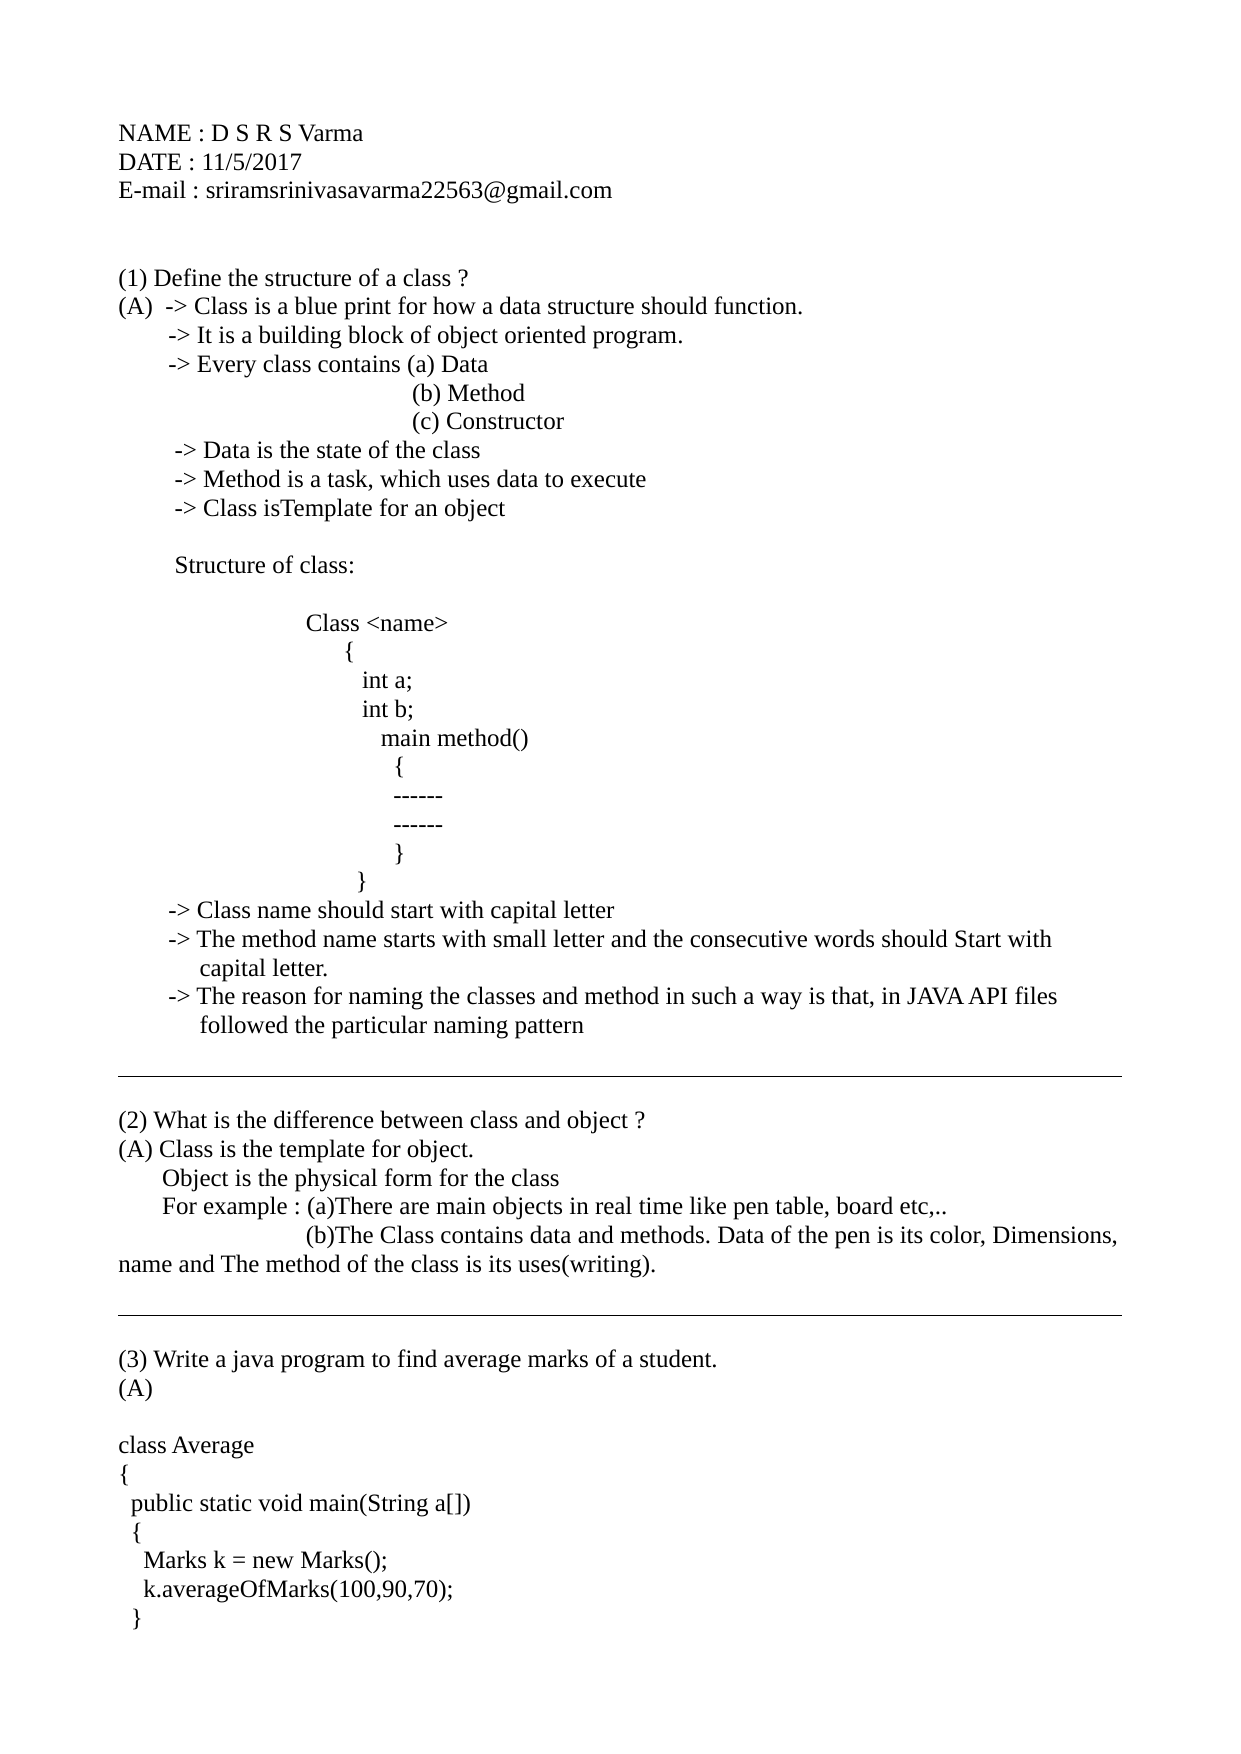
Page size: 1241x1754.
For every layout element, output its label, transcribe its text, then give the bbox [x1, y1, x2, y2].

text (1) Define the structure of a class ? [118, 263, 1122, 291]
text { [118, 1517, 1122, 1545]
text k.averageOfMarks(100,90,70); [118, 1574, 1122, 1603]
text (3) Write a java program to find average marks of a student. [118, 1344, 1122, 1373]
text (2) What is the difference between class and object ? [118, 1105, 1122, 1134]
text { [118, 636, 1122, 665]
text main method() [118, 723, 1122, 751]
text } [118, 838, 1122, 866]
text int b; [118, 694, 1122, 723]
text Marks k = new Marks(); [118, 1545, 1122, 1574]
text public static void main(String a[]) [118, 1488, 1122, 1517]
text -> Method is a task, which uses data to execute [118, 464, 1122, 493]
text -> It is a building block of object oriented program. [118, 320, 1122, 349]
text Object is the physical form for the class [118, 1163, 1122, 1191]
text followed the particular naming pattern [118, 1010, 1122, 1039]
text (b)The Class contains data and methods. Data of the pen is its color, Dimensions, name and The method of the class is its uses(writing). [118, 1220, 1122, 1278]
text (A) -> Class is a blue print for how a data structure should function. [118, 291, 1122, 320]
text { [118, 1459, 1122, 1488]
text -> Every class contains (a) Data [118, 349, 1122, 378]
text -> The method name starts with small letter and the consecutive words should Start with [118, 924, 1122, 953]
text capital letter. [118, 953, 1122, 981]
text ------ [118, 780, 1122, 809]
text -> The reason for naming the classes and method in such a way is that, in JAVA API files [118, 981, 1122, 1010]
text (c) Constructor [118, 406, 1122, 435]
text Structure of class: [118, 550, 1122, 579]
text (A) Class is the template for object. [118, 1134, 1122, 1163]
text (A) [118, 1373, 1122, 1402]
text } [118, 1603, 1122, 1632]
text ------ [118, 809, 1122, 838]
text -> Class name should start with capital letter [118, 895, 1122, 924]
text { [118, 751, 1122, 780]
text int a; [118, 665, 1122, 694]
text -> Data is the state of the class [118, 435, 1122, 464]
text For example : (a)There are main objects in real time like pen table, board etc,.. [118, 1191, 1122, 1220]
text (b) Method [118, 378, 1122, 406]
text Class <name> [118, 608, 1122, 636]
text } [118, 866, 1122, 895]
text -> Class isTemplate for an object [118, 493, 1122, 521]
text class Average [118, 1430, 1122, 1459]
